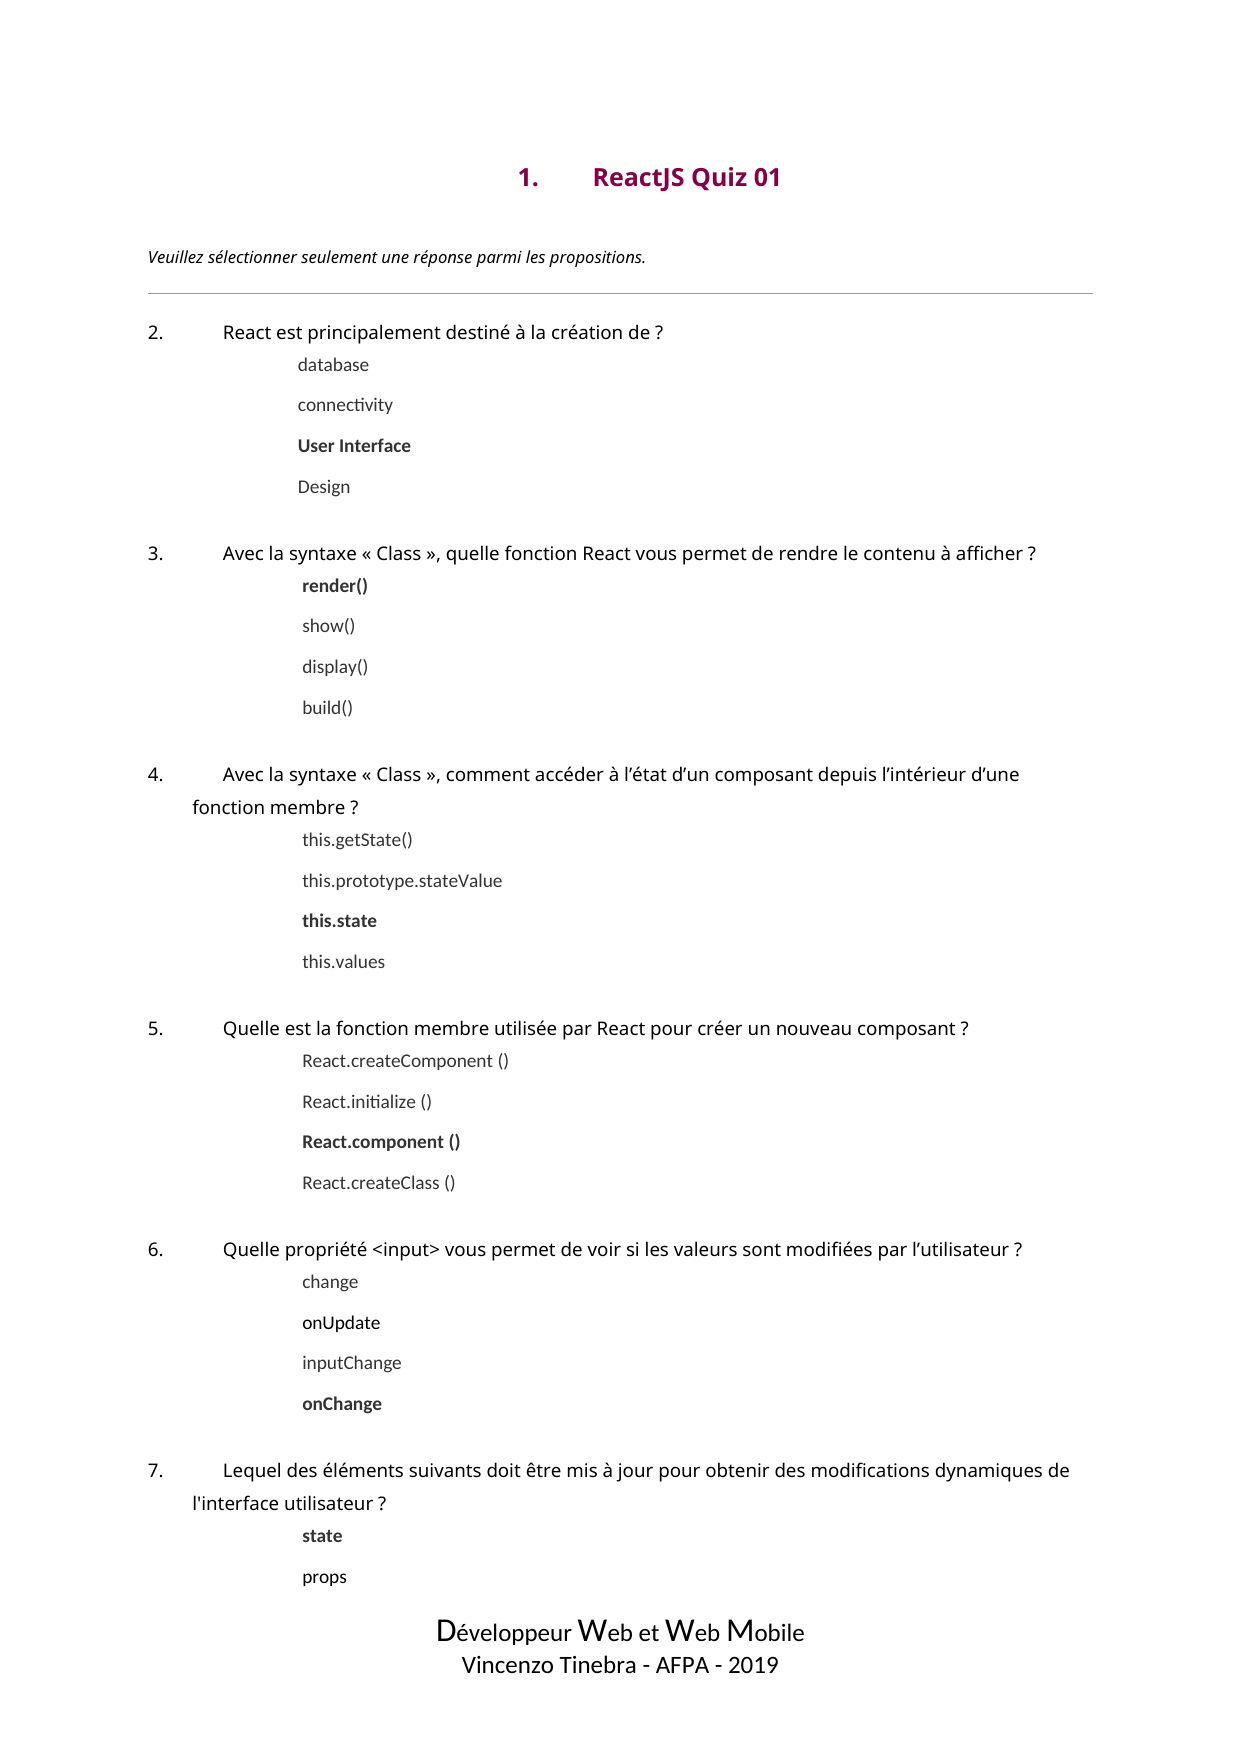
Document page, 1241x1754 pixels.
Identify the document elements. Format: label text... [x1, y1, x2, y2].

subtitle Lequel des éléments suivants doit être mis à jour pour obtenir des modifications dynamiques de l'interface utilisateur ? [148, 1457, 1093, 1516]
text React.createClass () [298, 1171, 1093, 1211]
text onUpdate [298, 1310, 1093, 1351]
text inputChange [298, 1351, 1093, 1392]
text React.initialize () [298, 1089, 1093, 1130]
text props [298, 1564, 1093, 1605]
text database [298, 352, 1093, 393]
text onChange [298, 1392, 1093, 1432]
text React.component () [298, 1130, 1093, 1171]
text React.createComponent () [298, 1048, 1093, 1089]
text state [298, 1524, 1093, 1564]
text this.getState() [298, 827, 1093, 868]
text connectivity [298, 393, 1093, 434]
subtitle ReactJS Quiz 01 [148, 160, 1152, 194]
text User Interface [298, 434, 1093, 474]
text show() [298, 614, 1093, 655]
text Design [298, 474, 1093, 515]
text change [298, 1269, 1093, 1310]
text this.prototype.stateValue [298, 868, 1093, 909]
text this.state [298, 909, 1093, 949]
subtitle Avec la syntaxe « Class », quelle fonction React vous permet de rendre le contenu à afficher ? [148, 540, 1093, 566]
text Veuillez sélectionner seulement une réponse parmi les propositions. [148, 246, 1093, 268]
text this.values [298, 949, 1093, 990]
subtitle React est principalement destiné à la création de ? [148, 319, 1093, 344]
subtitle Avec la syntaxe « Class », comment accéder à l’état d’un composant depuis l’intérieur d’une fonction membre ? [148, 761, 1093, 820]
text display() [298, 655, 1093, 695]
text render() [298, 573, 1093, 614]
subtitle Quelle propriété <input> vous permet de voir si les valeurs sont modifiées par l’utilisateur ? [148, 1236, 1093, 1262]
text build() [298, 695, 1093, 736]
subtitle Quelle est la fonction membre utilisée par React pour créer un nouveau composant ? [148, 1015, 1093, 1041]
